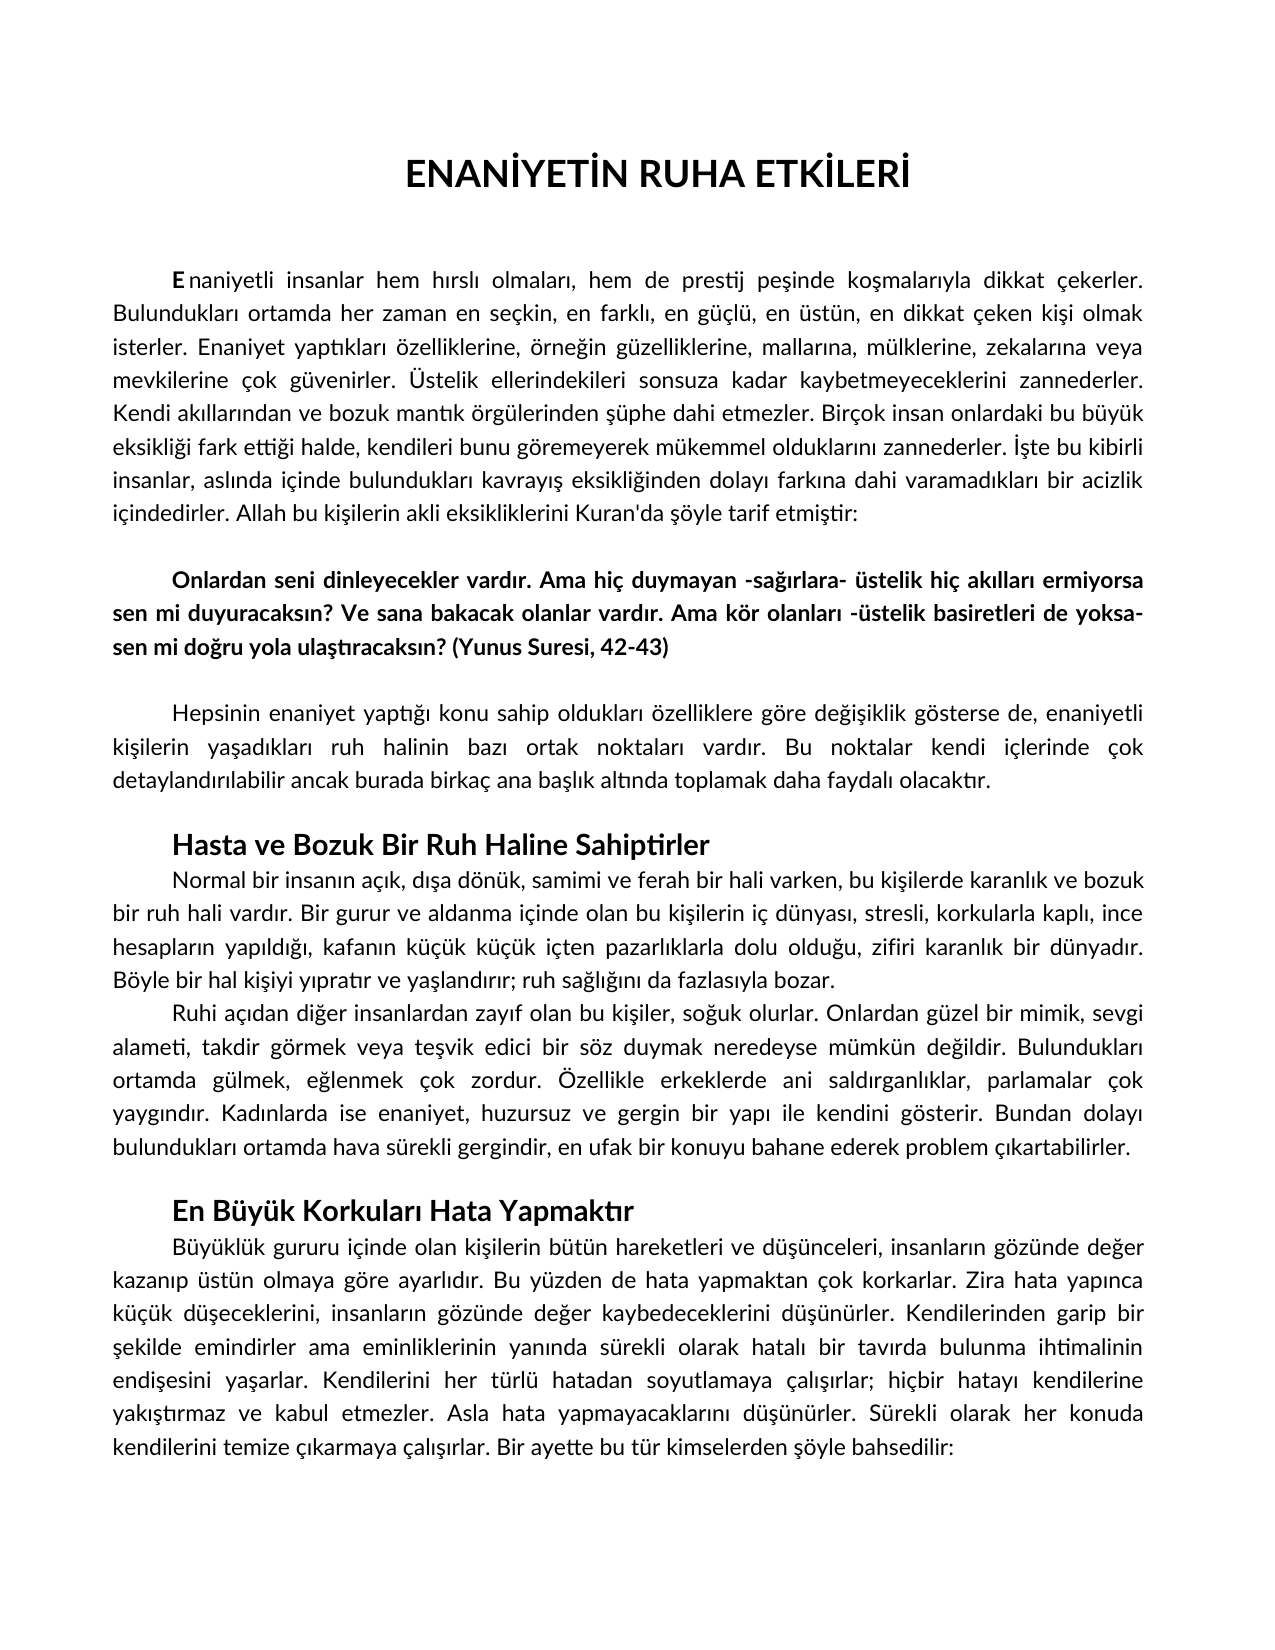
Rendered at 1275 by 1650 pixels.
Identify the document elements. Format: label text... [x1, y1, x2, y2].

text Onlardan seni dinleyecekler vardır. Ama hiç duymayan -sağırlara- üstelik hiç akılları ermiyorsa sen mi duyuracaksın? Ve sana bakacak olanlar vardır. Ama kör olanları -üstelik basiretleri de yoksa- sen mi doğru yola ulaştıracaksın? (Yunus Suresi, 42-43) [112, 562, 1145, 662]
text ENANİYETİN RUHA ETKİLERİ [112, 150, 1145, 195]
text En Büyük Korkuları Hata Yapmaktır [112, 1195, 1145, 1228]
text Hasta ve Bozuk Bir Ruh Haline Sahiptirler [112, 828, 1145, 862]
text Enaniyetli insanlar hem hırslı olmaları, hem de prestij peşinde koşmalarıyla dikkat çekerler. Bulundukları ortamda her zaman en seçkin, en farklı, en güçlü, en üstün, en dikkat çeken kişi olmak isterler. Enaniyet yaptıkları özelliklerine, örneğin güzelliklerine, mallarına, mülklerine, zekalarına veya mevkilerine çok güvenirler. Üstelik ellerindekileri sonsuza kadar kaybetmeyeceklerini zannederler. Kendi akıllarından ve bozuk mantık örgülerinden şüphe dahi etmezler. Birçok insan onlardaki bu büyük eksikliği fark ettiği halde, kendileri bunu göremeyerek mükemmel olduklarını zannederler. İşte bu kibirli insanlar, aslında içinde bulundukları kavrayış eksikliğinden dolayı farkına dahi varamadıkları bir acizlik içindedirler. Allah bu kişilerin akli eksikliklerini Kuran'da şöyle tarif etmiştir: [112, 262, 1145, 528]
text Hepsinin enaniyet yaptığı konu sahip oldukları özelliklere göre değişiklik gösterse de, enaniyetli kişilerin yaşadıkları ruh halinin bazı ortak noktaları vardır. Bu noktalar kendi içlerinde çok detaylandırılabilir ancak burada birkaç ana başlık altında toplamak daha faydalı olacaktır. [112, 695, 1145, 795]
text Ruhi açıdan diğer insanlardan zayıf olan bu kişiler, soğuk olurlar. Onlardan güzel bir mimik, sevgi alameti, takdir görmek veya teşvik edici bir söz duymak neredeyse mümkün değildir. Bulundukları ortamda gülmek, eğlenmek çok zordur. Özellikle erkeklerde ani saldırganlıklar, parlamalar çok yaygındır. Kadınlarda ise enaniyet, huzursuz ve gergin bir yapı ile kendini gösterir. Bundan dolayı bulundukları ortamda hava sürekli gergindir, en ufak bir konuyu bahane ederek problem çıkartabilirler. [112, 995, 1145, 1162]
text Normal bir insanın açık, dışa dönük, samimi ve ferah bir hali varken, bu kişilerde karanlık ve bozuk bir ruh hali vardır. Bir gurur ve aldanma içinde olan bu kişilerin iç dünyası, stresli, korkularla kaplı, ince hesapların yapıldığı, kafanın küçük küçük içten pazarlıklarla dolu olduğu, zifiri karanlık bir dünyadır. Böyle bir hal kişiyi yıpratır ve yaşlandırır; ruh sağlığını da fazlasıyla bozar. [112, 862, 1145, 995]
text Büyüklük gururu içinde olan kişilerin bütün hareketleri ve düşünceleri, insanların gözünde değer kazanıp üstün olmaya göre ayarlıdır. Bu yüzden de hata yapmaktan çok korkarlar. Zira hata yapınca küçük düşeceklerini, insanların gözünde değer kaybedeceklerini düşünürler. Kendilerinden garip bir şekilde emindirler ama eminliklerinin yanında sürekli olarak hatalı bir tavırda bulunma ihtimalinin endişesini yaşarlar. Kendilerini her türlü hatadan soyutlamaya çalışırlar; hiçbir hatayı kendilerine yakıştırmaz ve kabul etmezler. Asla hata yapmayacaklarını düşünürler. Sürekli olarak her konuda kendilerini temize çıkarmaya çalışırlar. Bir ayette bu tür kimselerden şöyle bahsedilir: [112, 1228, 1145, 1462]
